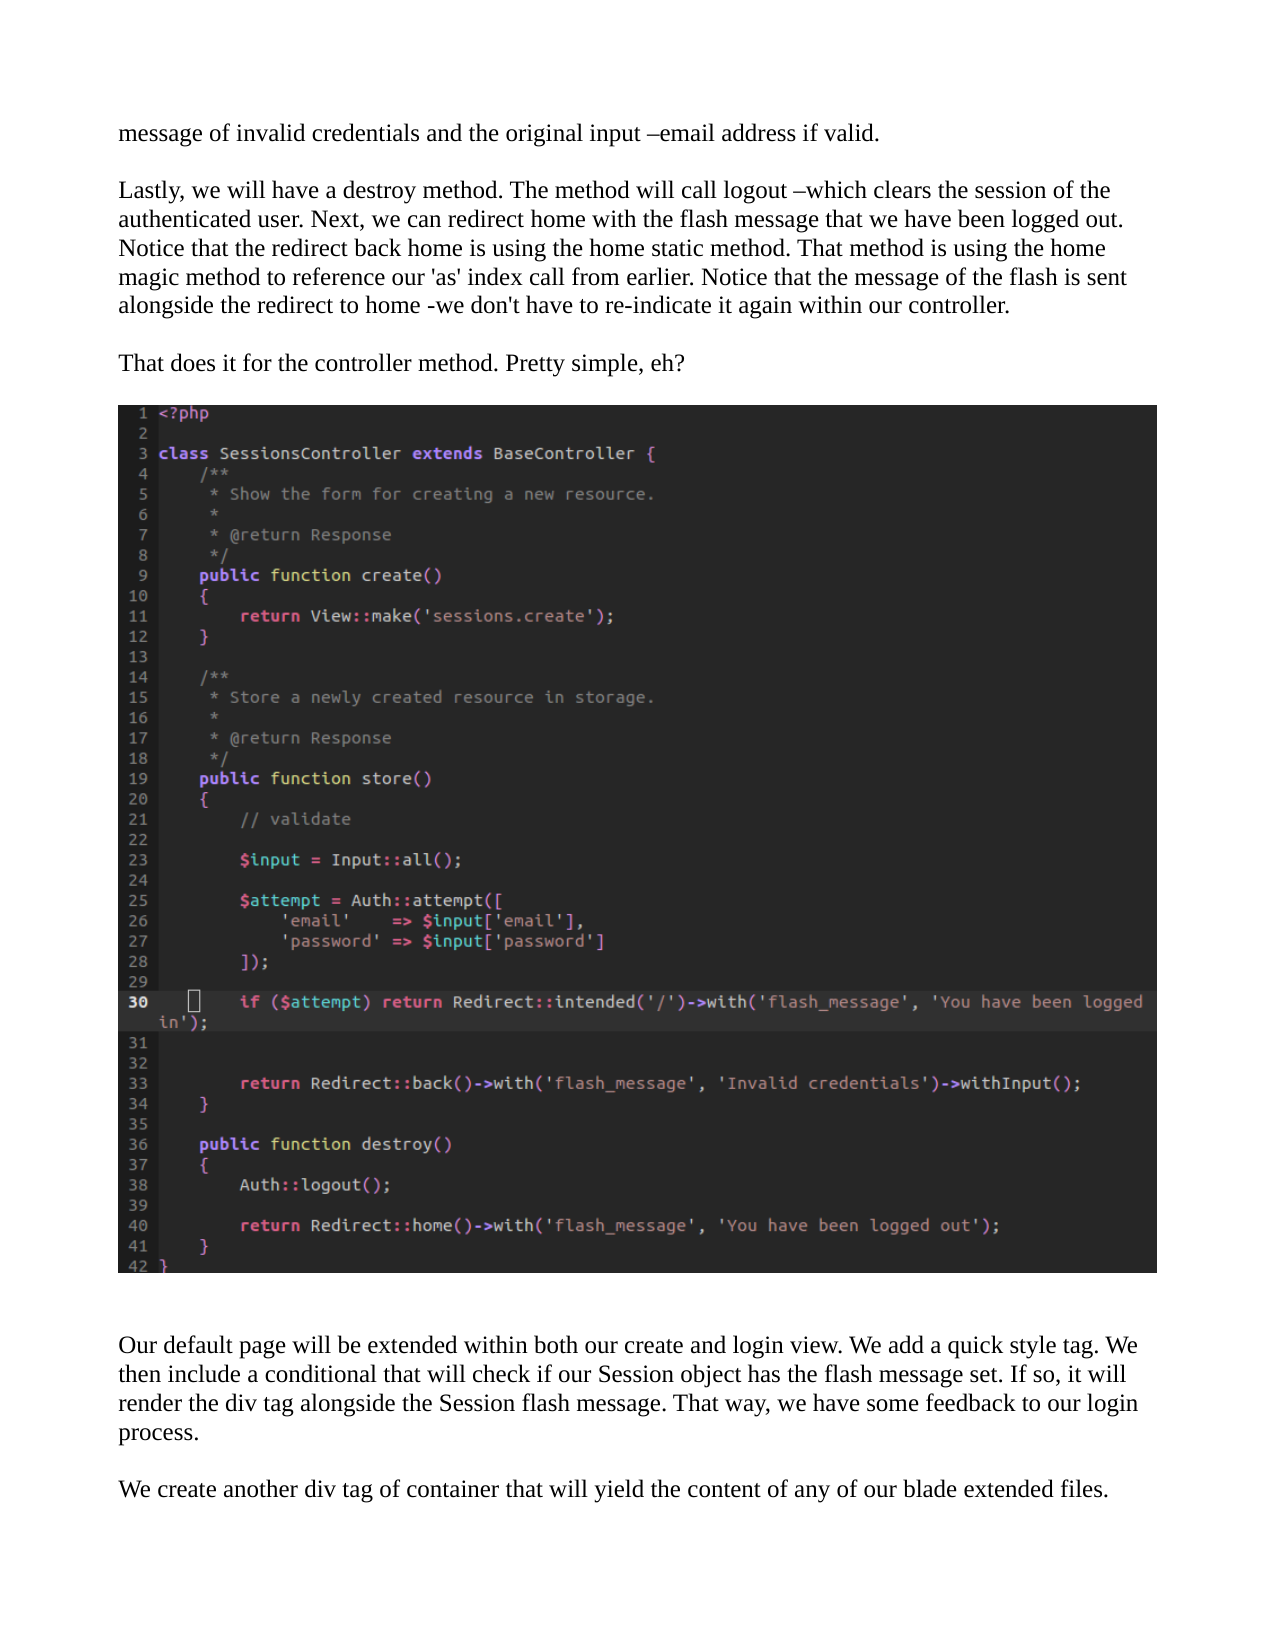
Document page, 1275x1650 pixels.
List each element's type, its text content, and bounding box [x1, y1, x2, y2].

text Our default page will be extended within both our create and login view. We add a quick style tag. We then include a conditional that will check if our Session object has the flash message set. If so, it will render the div tag alongside the Session flash message. That way, we have some feedback to our login process. [118, 1330, 1157, 1445]
text Lastly, we will have a destroy method. The method will call logout –which clears the session of the authenticated user. Next, we can redirect home with the flash message that we have been logged out. Notice that the redirect back home is using the home static method. That method is using the home magic method to reference our 'as' index call from earlier. Notice that the message of the flash is sent alongside the redirect to home -we don't have to re-indicate it again within our controller. [118, 176, 1157, 319]
text message of invalid credentials and the original input –email address if valid. [118, 118, 1157, 147]
text That does it for the controller method. Pretty simple, eh? [118, 348, 1157, 377]
text We create another div tag of container that will yield the content of any of our blade extended files. [118, 1474, 1157, 1503]
picture [118, 405, 1157, 1273]
